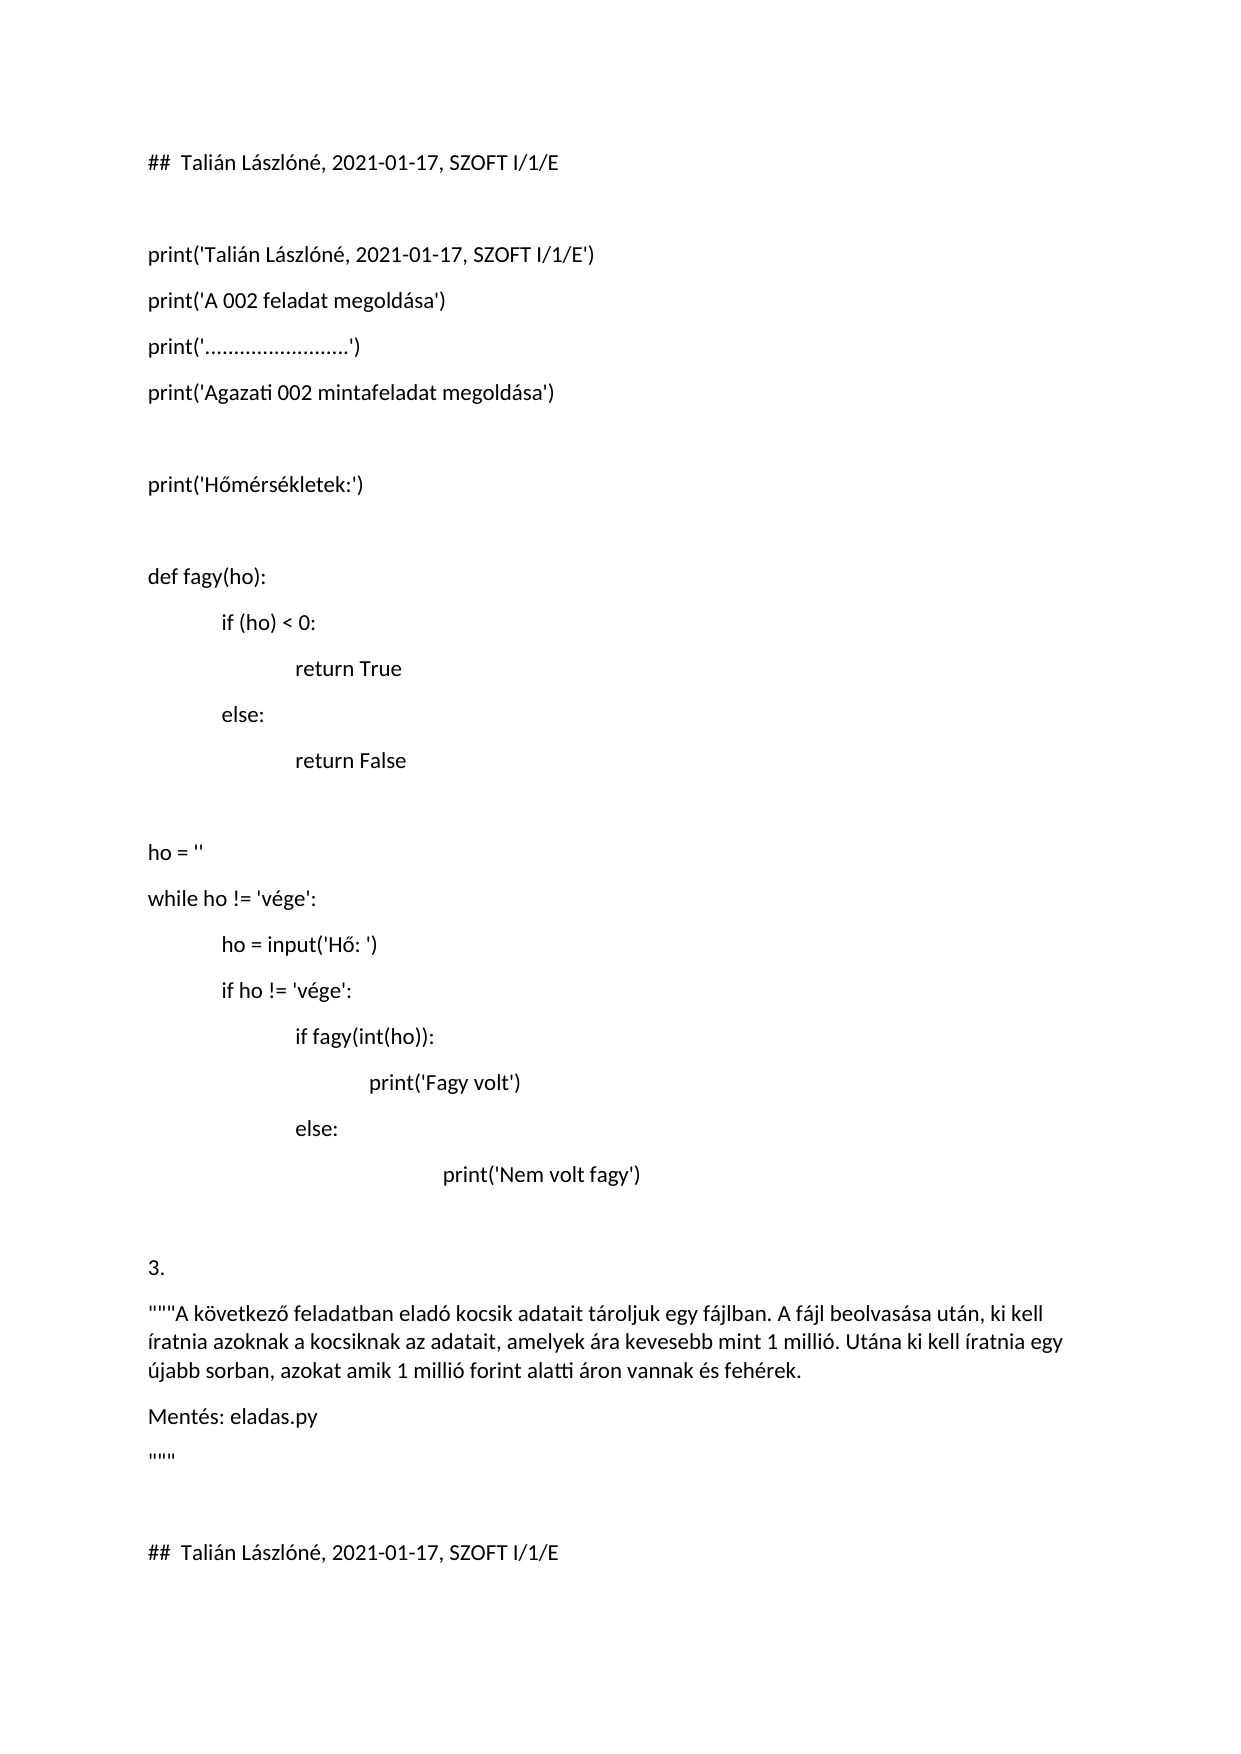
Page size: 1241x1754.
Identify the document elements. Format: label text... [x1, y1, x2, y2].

text return False [148, 746, 1093, 774]
text while ho != 'vége': [148, 884, 1093, 912]
text print('Fagy volt') [148, 1068, 1093, 1096]
text Mentés: eladas.py [148, 1402, 1093, 1430]
text """ [148, 1447, 1093, 1475]
text if (ho) < 0: [148, 608, 1093, 636]
text ## Talián Lászlóné, 2021-01-17, SZOFT I/1/E [148, 1538, 1093, 1566]
text ## Talián Lászlóné, 2021-01-17, SZOFT I/1/E [148, 148, 1093, 176]
text else: [148, 1114, 1093, 1142]
text if ho != 'vége': [148, 976, 1093, 1004]
text if fagy(int(ho)): [148, 1022, 1093, 1050]
text print('Talián Lászlóné, 2021-01-17, SZOFT I/1/E') [148, 240, 1093, 268]
text print('A 002 feladat megoldása') [148, 286, 1093, 314]
text """A következő feladatban eladó kocsik adatait tároljuk egy fájlban. A fájl beolvasása után, ki kell íratnia azoknak a kocsiknak az adatait, amelyek ára kevesebb mint 1 millió. Utána ki kell íratnia egy újabb sorban, azokat amik 1 millió forint alatti áron vannak és fehérek. [148, 1299, 1093, 1384]
text print('Agazati 002 mintafeladat megoldása') [148, 378, 1093, 406]
text print('Hőmérsékletek:') [148, 470, 1093, 498]
text else: [148, 700, 1093, 728]
text print('Nem volt fagy') [148, 1161, 1093, 1188]
text ho = '' [148, 838, 1093, 866]
text return True [148, 654, 1093, 682]
text 3. [148, 1253, 1093, 1281]
text print('.........................') [148, 332, 1093, 360]
text def fagy(ho): [148, 562, 1093, 590]
text ho = input('Hő: ') [148, 930, 1093, 958]
